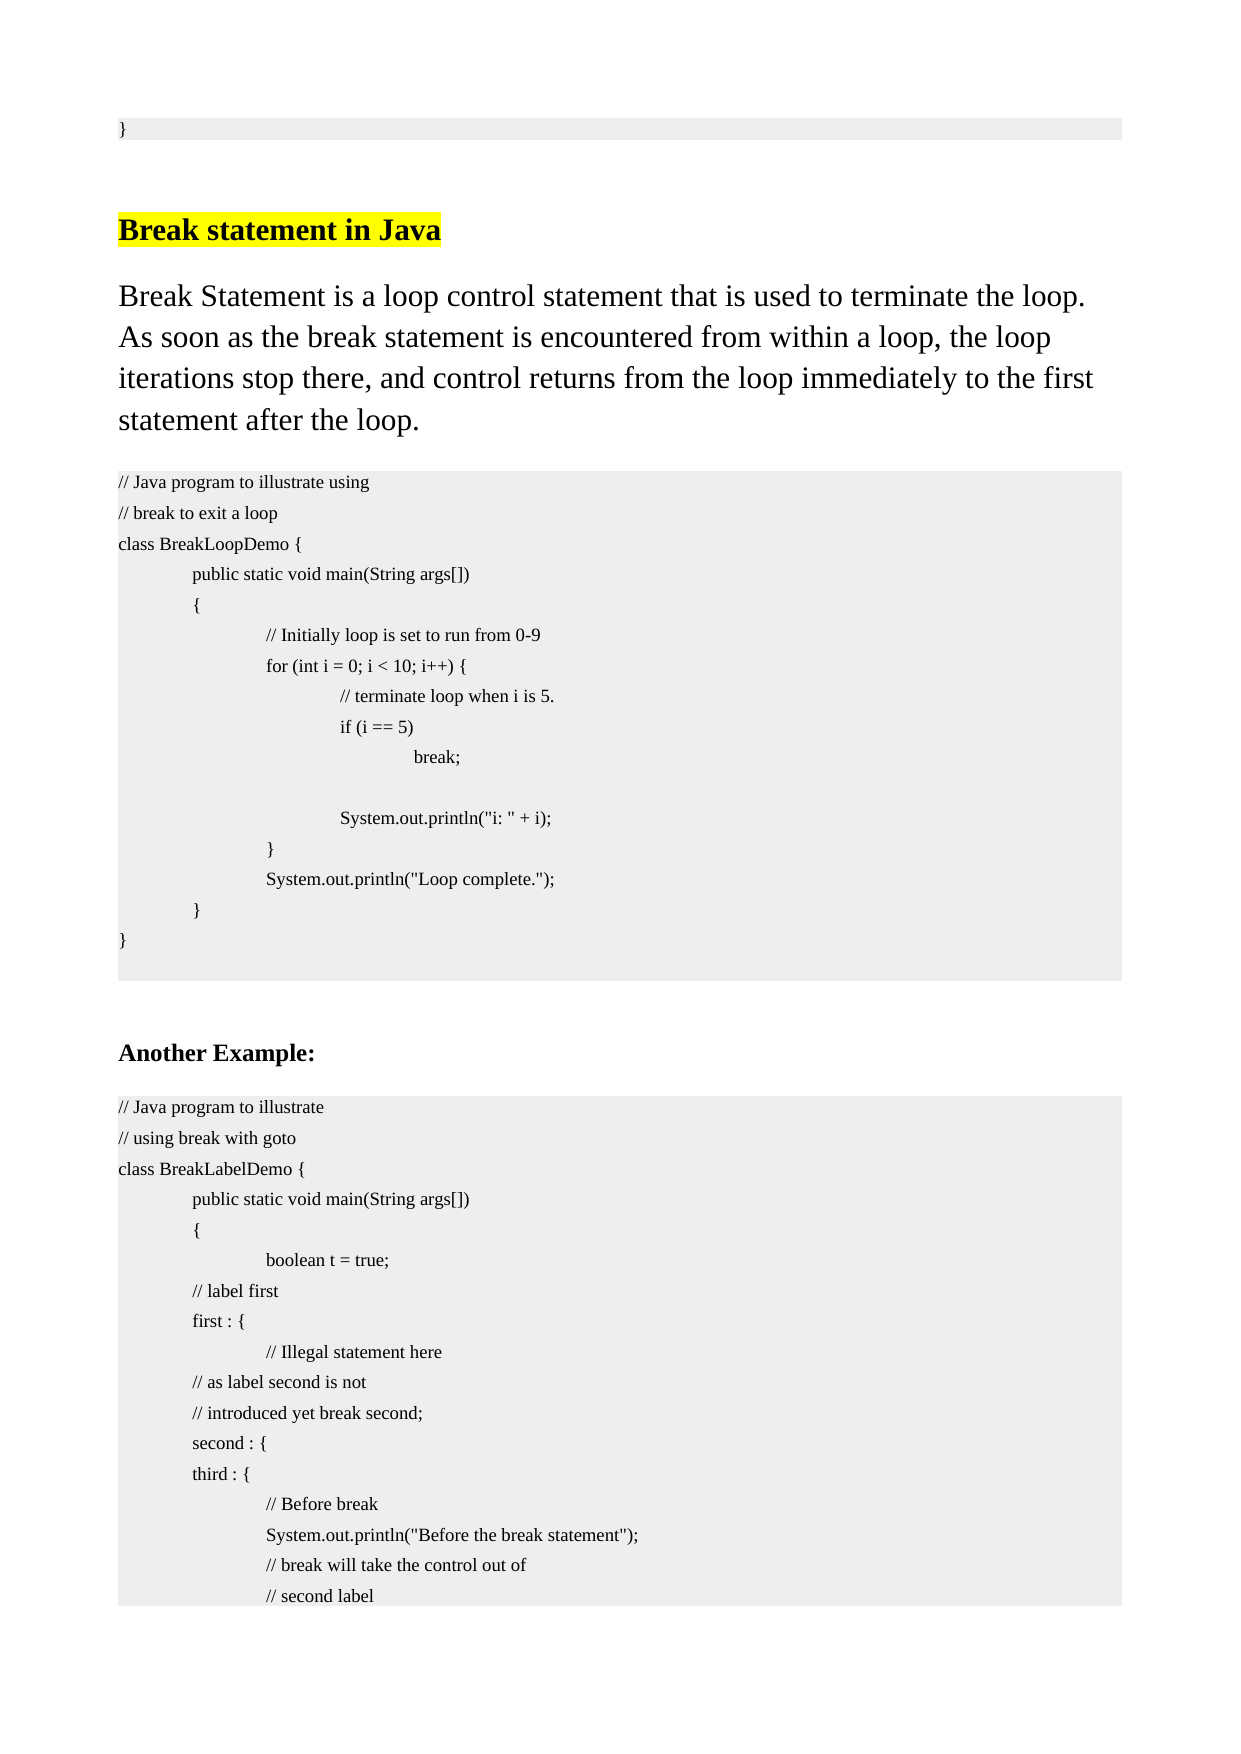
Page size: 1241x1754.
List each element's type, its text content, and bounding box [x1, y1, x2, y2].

text // introduced yet break second; [118, 1402, 1122, 1423]
text // Illegal statement here [118, 1341, 1122, 1362]
text // second label [118, 1585, 1122, 1606]
text if (i == 5) [118, 716, 1122, 737]
text // Java program to illustrate [118, 1096, 1122, 1118]
text // label first [118, 1279, 1122, 1301]
text second : { [118, 1432, 1122, 1454]
text boolean t = true; [118, 1249, 1122, 1271]
subtitle Another Example: [118, 1038, 1122, 1067]
text { [118, 593, 1122, 615]
text } [118, 929, 1122, 951]
text public static void main(String args[]) [118, 1188, 1122, 1209]
text class BreakLoopDemo { [118, 532, 1122, 554]
text Break Statement is a loop control statement that is used to terminate the loop. As soon as the break statement is encountered from within a loop, the loop iterations stop there, and control returns from the loop immediately to the first statement after the loop. [118, 277, 1122, 437]
text public static void main(String args[]) [118, 563, 1122, 584]
text System.out.println("i: " + i); [118, 807, 1122, 829]
text class BreakLabelDemo { [118, 1157, 1122, 1179]
text // terminate loop when i is 5. [118, 685, 1122, 707]
text } [118, 899, 1122, 920]
text // using break with goto [118, 1127, 1122, 1148]
text // Initially loop is set to run from 0-9 [118, 624, 1122, 646]
text } [118, 118, 1122, 140]
text { [118, 1218, 1122, 1240]
text // as label second is not [118, 1371, 1122, 1393]
text // Before break [118, 1493, 1122, 1515]
text } [118, 838, 1122, 859]
text break; [118, 746, 1122, 768]
text third : { [118, 1463, 1122, 1484]
text System.out.println("Loop complete."); [118, 868, 1122, 890]
subtitle Break statement in Java [118, 212, 1122, 247]
text for (int i = 0; i < 10; i++) { [118, 654, 1122, 676]
text first : { [118, 1310, 1122, 1332]
text // break will take the control out of [118, 1554, 1122, 1576]
text System.out.println("Before the break statement"); [118, 1524, 1122, 1545]
text // break to exit a loop [118, 502, 1122, 523]
text // Java program to illustrate using [118, 471, 1122, 493]
